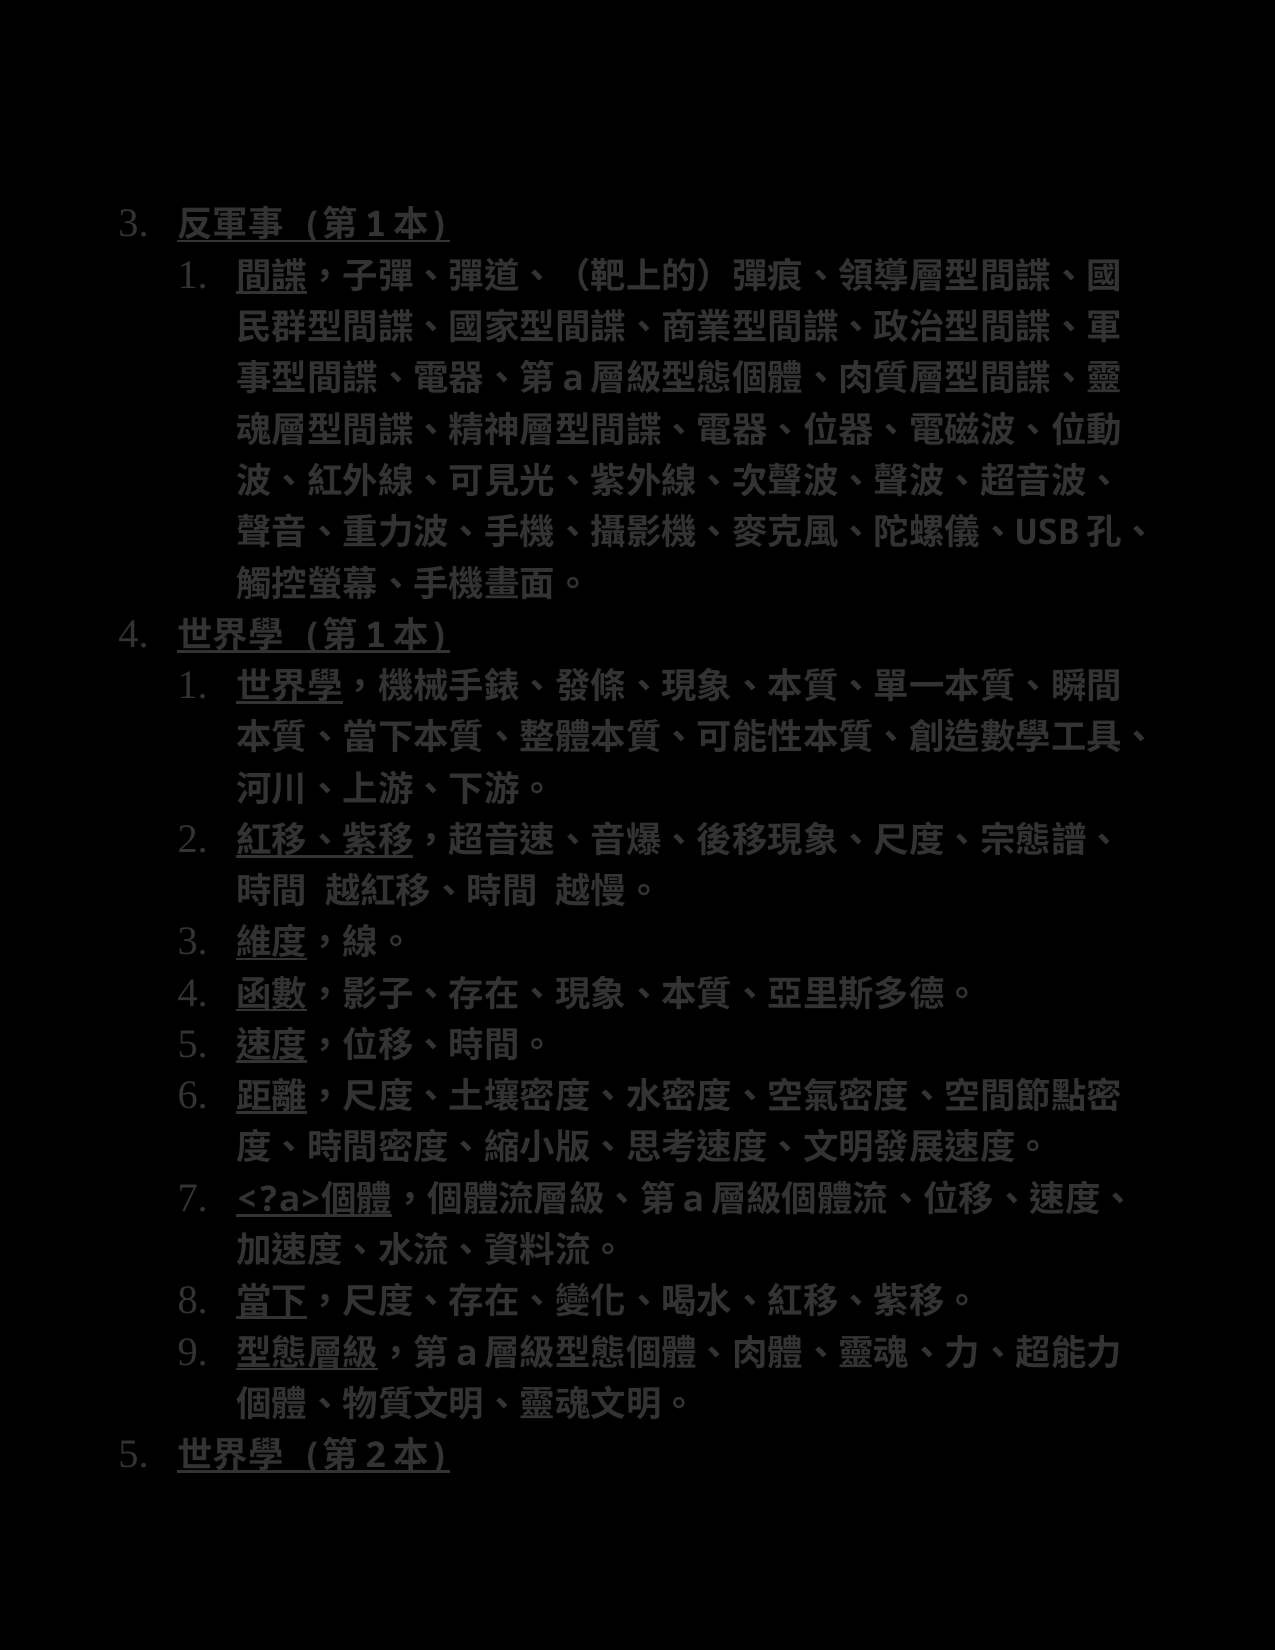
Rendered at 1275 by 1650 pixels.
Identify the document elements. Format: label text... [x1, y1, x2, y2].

list 函數，影子、存在、現象、本質、亞里斯多德。 [177, 965, 1157, 1016]
list 型態層級，第a層級型態個體、肉體、靈魂、力、超能力個體、物質文明、靈魂文明。 [177, 1324, 1157, 1426]
list 紅移、紫移，超音速、音爆、後移現象、尺度、宗態譜、時間 越紅移、時間 越慢。 [177, 811, 1157, 914]
list 世界學 (第1本) [118, 606, 1157, 657]
list 世界學，機械手錶、發條、現象、本質、單一本質、瞬間本質、當下本質、整體本質、可能性本質、創造數學工具、河川、上游、下游。 [177, 657, 1157, 811]
list 維度，線。 [177, 914, 1157, 965]
list <?a>個體，個體流層級、第a層級個體流、位移、速度、加速度、水流、資料流。 [177, 1170, 1157, 1273]
list 世界學 (第2本) [118, 1426, 1157, 1478]
list 反軍事 (第1本) [118, 196, 1157, 247]
list 間諜，子彈、彈道、（靶上的）彈痕、領導層型間諜、國民群型間諜、國家型間諜、商業型間諜、政治型間諜、軍事型間諜、電器、第a層級型態個體、肉質層型間諜、靈魂層型間諜、精神層型間諜、電器、位器、電磁波、位動波、紅外線、可見光、紫外線、次聲波、聲波、超音波、聲音、重力波、手機、攝影機、麥克風、陀螺儀、USB孔、觸控螢幕、手機畫面。 [177, 247, 1157, 606]
list 距離，尺度、土壤密度、水密度、空氣密度、空間節點密度、時間密度、縮小版、思考速度、文明發展速度。 [177, 1067, 1157, 1170]
list 當下，尺度、存在、變化、喝水、紅移、紫移。 [177, 1273, 1157, 1324]
list 速度，位移、時間。 [177, 1016, 1157, 1067]
